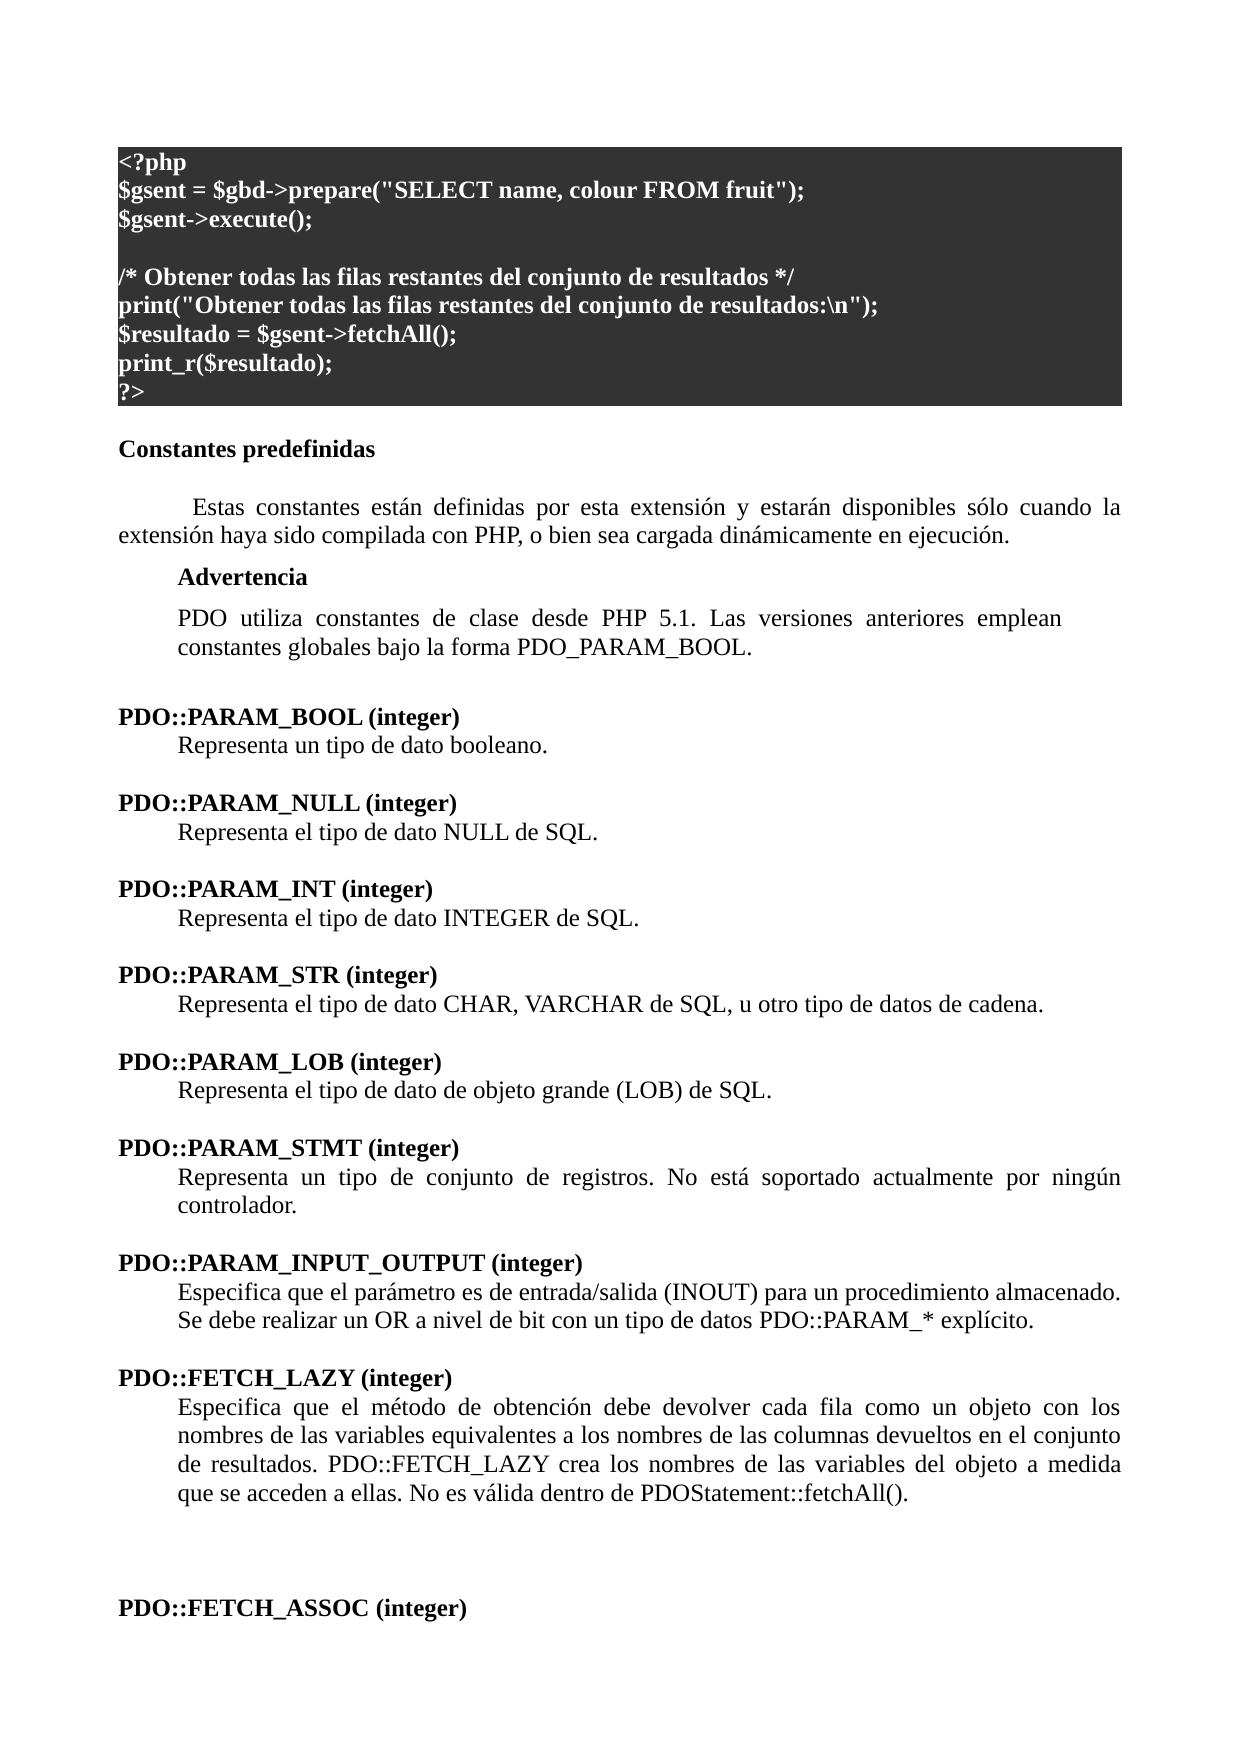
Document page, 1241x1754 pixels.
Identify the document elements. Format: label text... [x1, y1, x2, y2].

subtitle PDO::PARAM_NULL (integer) [118, 788, 1122, 817]
text Advertencia [177, 562, 1063, 591]
subtitle /* Obtener todas las filas restantes del conjunto de resultados */ [118, 262, 1122, 291]
subtitle PDO::FETCH_LAZY (integer) [118, 1363, 1122, 1392]
subtitle PDO::PARAM_BOOL (integer) [118, 702, 1122, 731]
subtitle PDO::PARAM_LOB (integer) [118, 1047, 1122, 1076]
list Representa el tipo de dato NULL de SQL. [177, 817, 1122, 846]
subtitle PDO::PARAM_STMT (integer) [118, 1133, 1122, 1162]
subtitle print_r($resultado); [118, 348, 1122, 377]
list Representa el tipo de dato de objeto grande (LOB) de SQL. [177, 1076, 1122, 1104]
subtitle $gsent->execute(); [118, 204, 1122, 233]
text Estas constantes están definidas por esta extensión y estarán disponibles sólo cuando la extensión haya sido compilada con PHP, o bien sea cargada dinámicamente en ejecución. [118, 492, 1122, 549]
text PDO utiliza constantes de clase desde PHP 5.1. Las versiones anteriores emplean constantes globales bajo la forma PDO_PARAM_BOOL. [177, 603, 1063, 661]
subtitle PDO::PARAM_INPUT_OUTPUT (integer) [118, 1248, 1122, 1277]
subtitle ?> [118, 377, 1122, 406]
subtitle PDO::PARAM_STR (integer) [118, 961, 1122, 989]
subtitle print("Obtener todas las filas restantes del conjunto de resultados:\n"); [118, 291, 1122, 319]
subtitle $gsent = $gbd->prepare("SELECT name, colour FROM fruit"); [118, 176, 1122, 204]
list Representa un tipo de conjunto de registros. No está soportado actualmente por ningún controlador. [177, 1162, 1122, 1219]
list Representa el tipo de dato CHAR, VARCHAR de SQL, u otro tipo de datos de cadena. [177, 989, 1122, 1018]
list Representa un tipo de dato booleano. [177, 731, 1122, 759]
list Especifica que el método de obtención debe devolver cada fila como un objeto con los nombres de las variables equivalentes a los nombres de las columnas devueltos en el conjunto de resultados. PDO::FETCH_LAZY crea los nombres de las variables del objeto a medida que se acceden a ellas. No es válida dentro de PDOStatement::fetchAll(). [177, 1392, 1122, 1507]
subtitle PDO::PARAM_INT (integer) [118, 874, 1122, 903]
subtitle <?php [118, 147, 1122, 176]
subtitle Constantes predefinidas [118, 434, 1122, 463]
list Representa el tipo de dato INTEGER de SQL. [177, 903, 1122, 932]
list Especifica que el parámetro es de entrada/salida (INOUT) para un procedimiento almacenado. Se debe realizar un OR a nivel de bit con un tipo de datos PDO::PARAM_* explícito. [177, 1277, 1122, 1334]
subtitle PDO::FETCH_ASSOC (integer) [118, 1593, 1122, 1622]
subtitle $resultado = $gsent->fetchAll(); [118, 319, 1122, 348]
